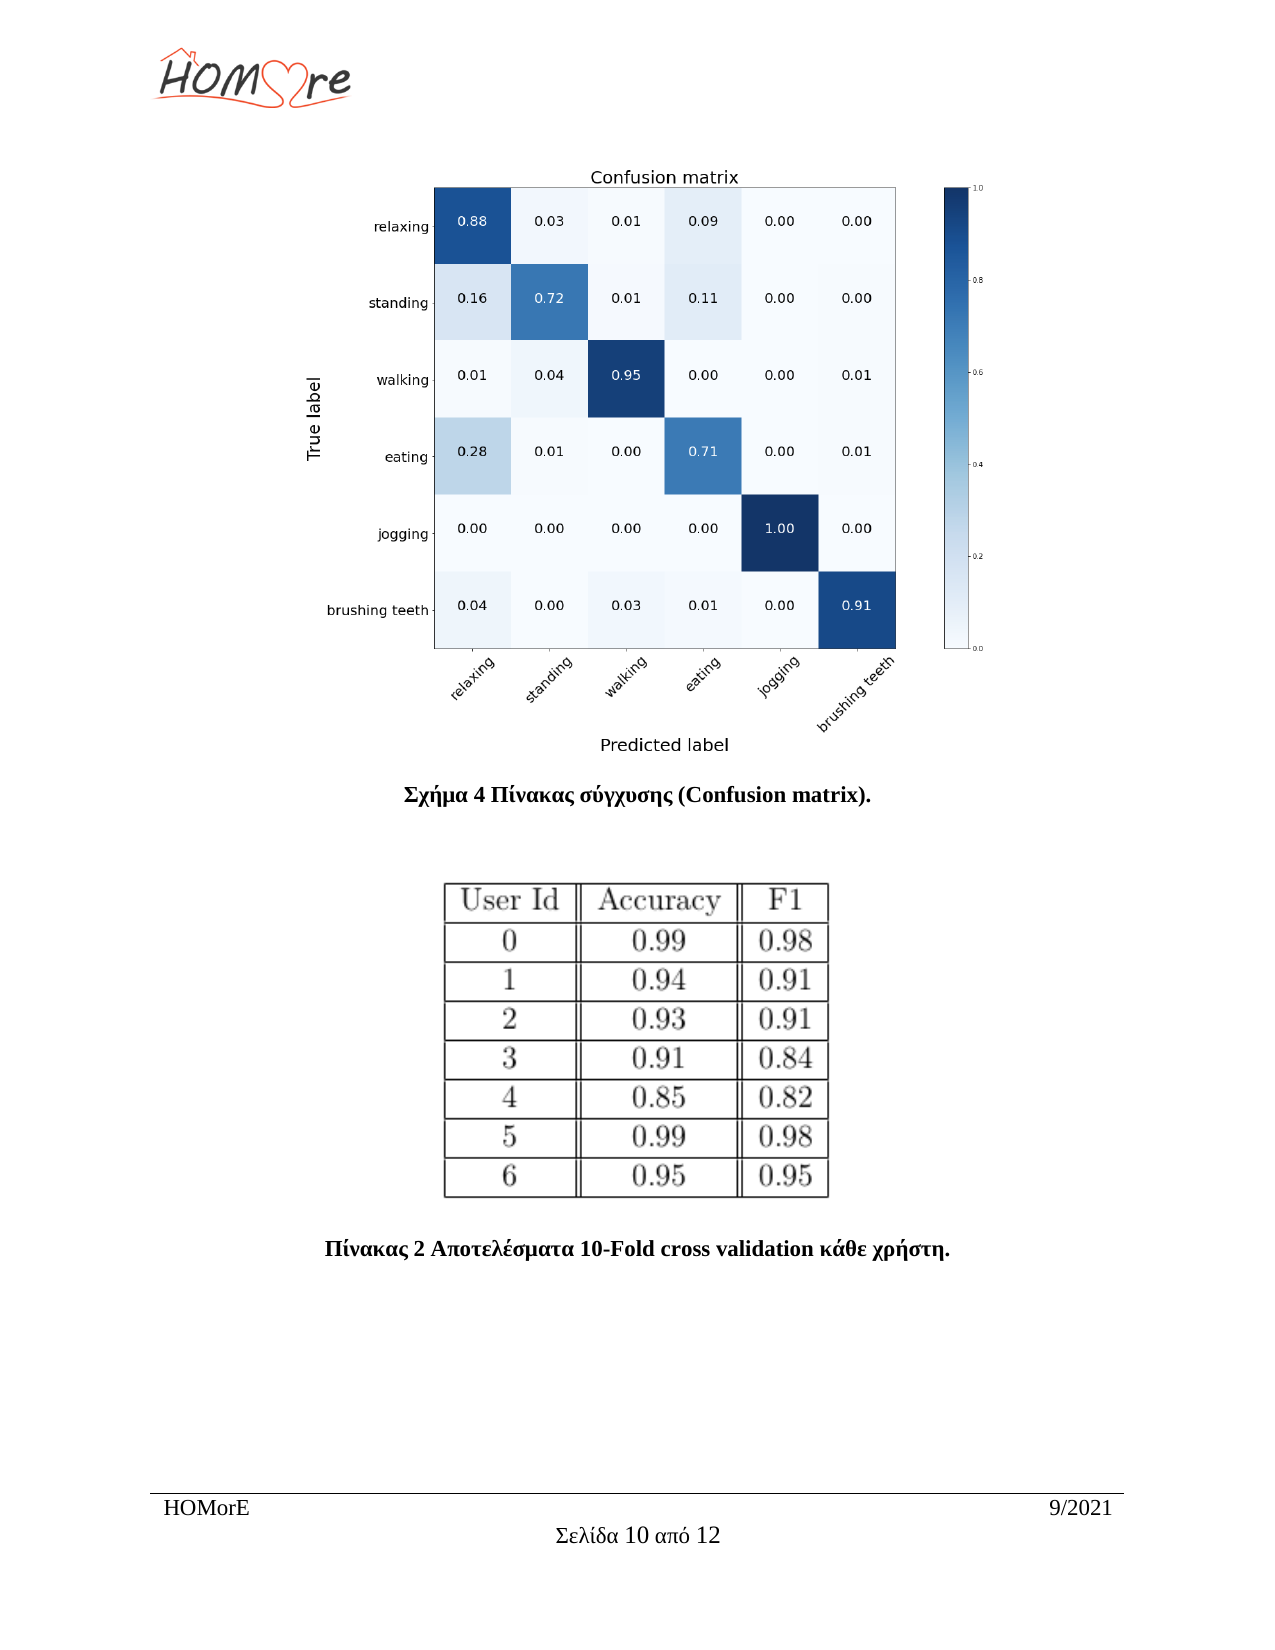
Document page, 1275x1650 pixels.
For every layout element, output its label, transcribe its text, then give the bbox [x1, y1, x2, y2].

text Σχήμα 4 Πίνακας σύγχυσης (Confusion matrix). [150, 781, 1125, 808]
picture [277, 163, 998, 755]
picture [150, 44, 370, 110]
picture [438, 877, 837, 1206]
text Πίνακας 2 Αποτελέσματα 10-Fold cross validation κάθε χρήστη. [150, 1234, 1125, 1261]
